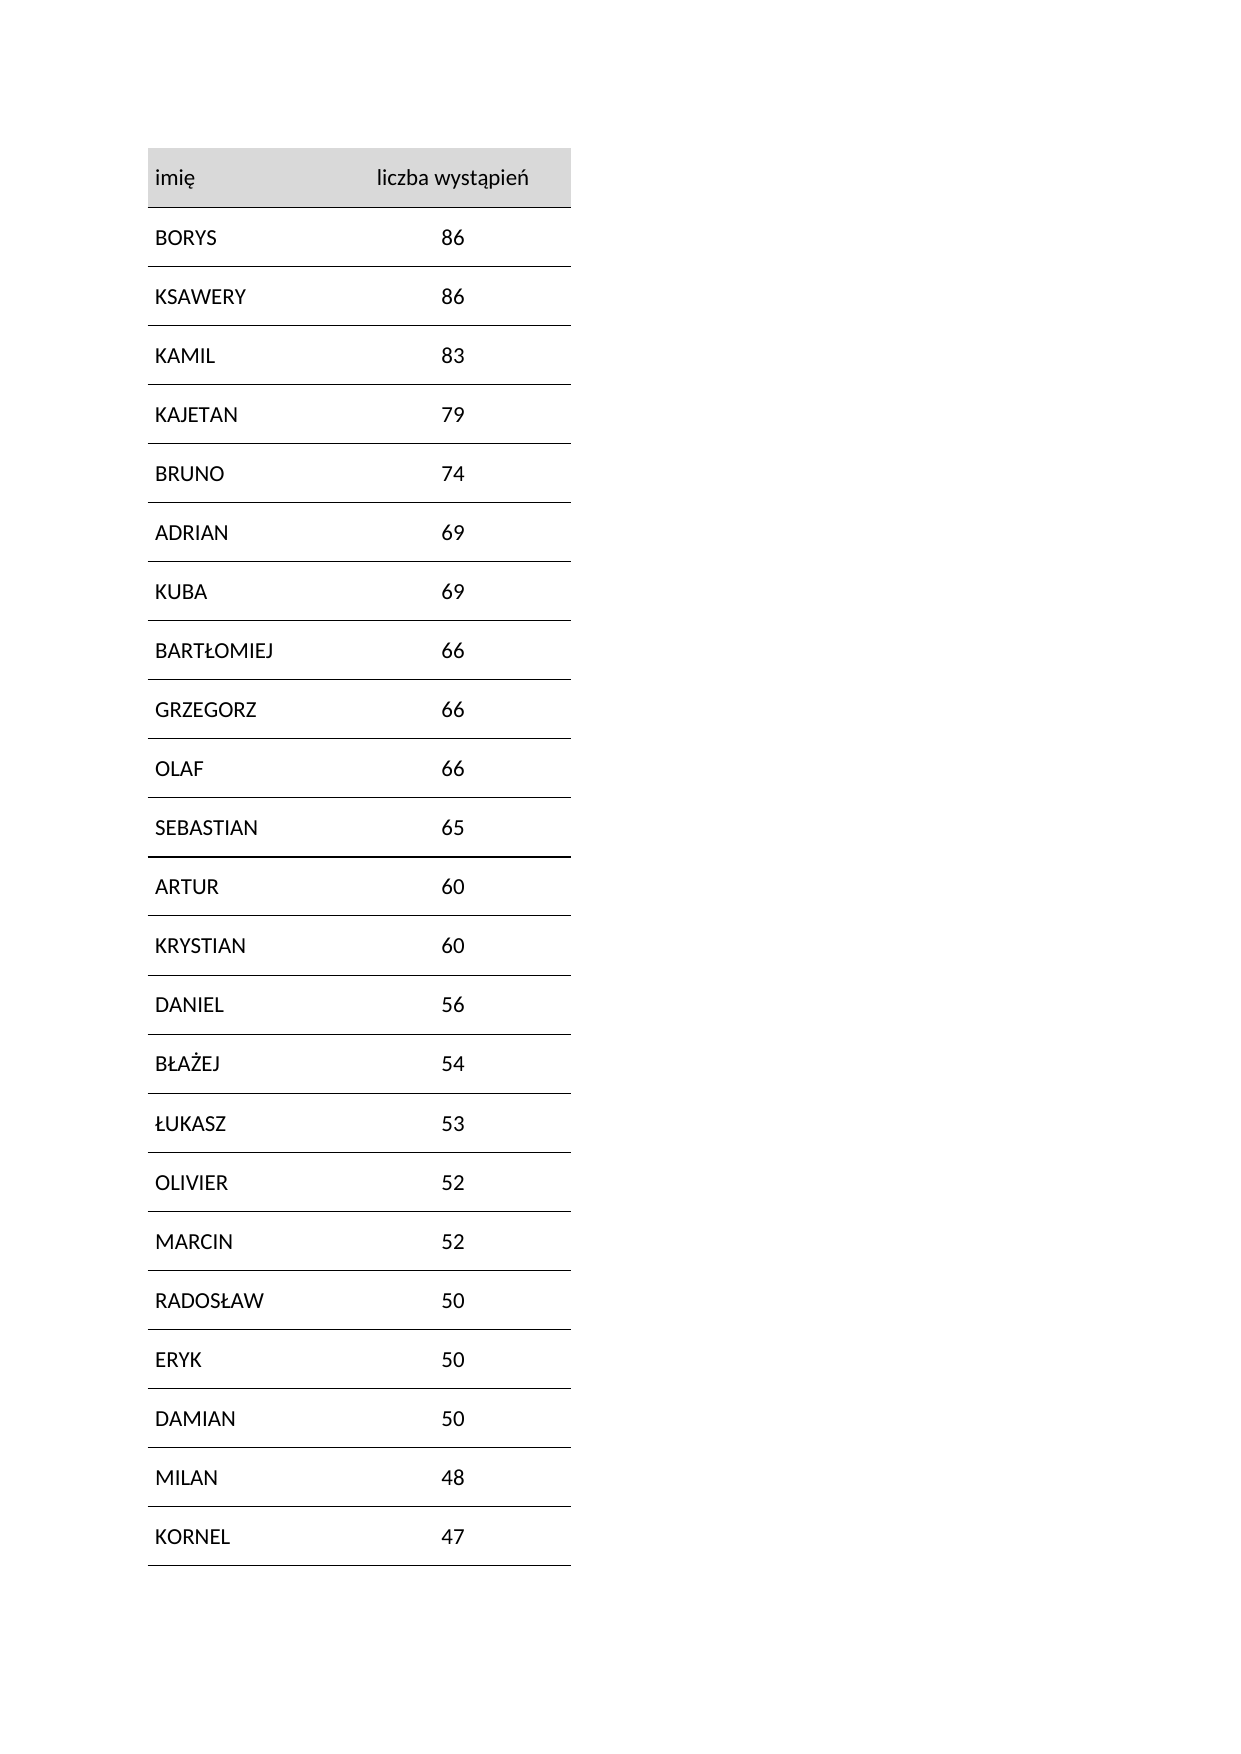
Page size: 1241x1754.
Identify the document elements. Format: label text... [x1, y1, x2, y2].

table_cell 48 [335, 1448, 571, 1506]
table_cell KUBA [148, 562, 335, 620]
table_cell 83 [335, 326, 571, 384]
table_cell 52 [335, 1153, 571, 1211]
table_cell KAMIL [148, 326, 335, 384]
table_header liczba wystąpień [335, 148, 571, 207]
table_cell MARCIN [148, 1212, 335, 1270]
table_cell BŁAŻEJ [148, 1035, 335, 1093]
table_cell 50 [335, 1330, 571, 1388]
table_cell MILAN [148, 1448, 335, 1506]
table_cell 69 [335, 503, 571, 561]
table_cell RADOSŁAW [148, 1271, 335, 1329]
table_cell 66 [335, 739, 571, 797]
table_header imię [148, 148, 335, 207]
table_cell 69 [335, 562, 571, 620]
table_cell DAMIAN [148, 1389, 335, 1447]
table_cell 47 [335, 1507, 571, 1565]
table_cell 50 [335, 1389, 571, 1447]
table_cell KSAWERY [148, 267, 335, 325]
table_cell ADRIAN [148, 503, 335, 561]
table_cell ARTUR [148, 858, 335, 915]
table_cell 56 [335, 976, 571, 1033]
table_cell 60 [335, 916, 571, 974]
table_cell ERYK [148, 1330, 335, 1388]
table_cell BRUNO [148, 444, 335, 502]
table_cell 86 [335, 208, 571, 266]
table_cell GRZEGORZ [148, 680, 335, 738]
table_cell 52 [335, 1212, 571, 1270]
table_cell 86 [335, 267, 571, 325]
table_cell BARTŁOMIEJ [148, 621, 335, 679]
table_cell ŁUKASZ [148, 1094, 335, 1152]
table_cell BORYS [148, 208, 335, 266]
table_cell KORNEL [148, 1507, 335, 1565]
table_cell 54 [335, 1035, 571, 1093]
table_cell 66 [335, 621, 571, 679]
table_cell 66 [335, 680, 571, 738]
table_cell SEBASTIAN [148, 798, 335, 856]
table_cell 79 [335, 385, 571, 443]
table_cell 50 [335, 1271, 571, 1329]
table_cell OLIVIER [148, 1153, 335, 1211]
table_cell DANIEL [148, 976, 335, 1033]
table_cell KRYSTIAN [148, 916, 335, 974]
table_cell KAJETAN [148, 385, 335, 443]
table_cell 74 [335, 444, 571, 502]
table_cell 60 [335, 858, 571, 915]
table_cell 65 [335, 798, 571, 856]
table_cell 53 [335, 1094, 571, 1152]
table_cell OLAF [148, 739, 335, 797]
